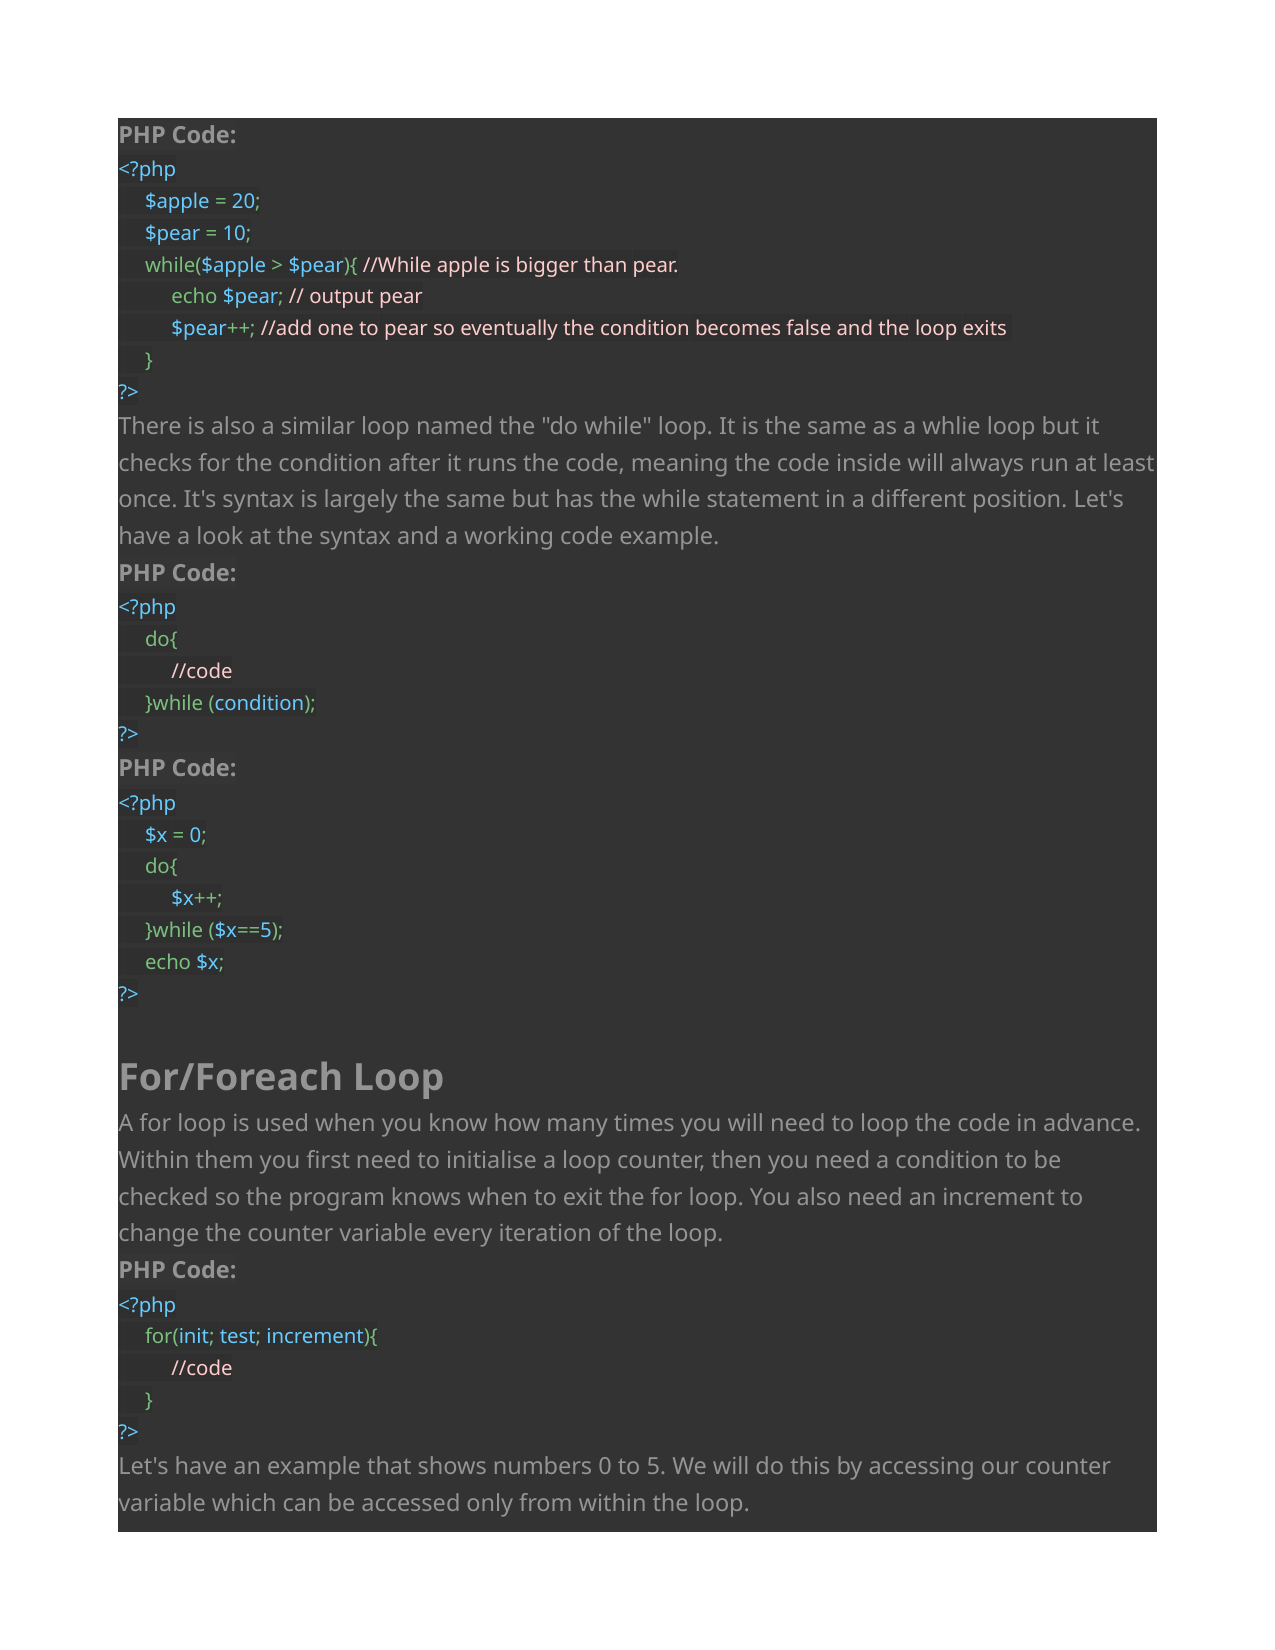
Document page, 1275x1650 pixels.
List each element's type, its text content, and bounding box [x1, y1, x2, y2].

text For/Foreach Loop A for loop is used when you know how many times you will need to loop the code in advance. Within them you first need to initialise a loop counter, then you need a condition to be checked so the program knows when to exit the for loop. You also need an increment to change the counter variable every iteration of the loop. [118, 1011, 1157, 1249]
text There is also a similar loop named the "do while" loop. It is the same as a whlie loop but it checks for the condition after it runs the code, meaning the code inside will always run at least once. It's syntax is largely the same but has the while statement in a different position. Let's have a look at the syntax and a working code example. [118, 409, 1157, 551]
text <?php $x = 0; do{ $x++; }while ($x==5); echo $x; ?> [118, 788, 1157, 1007]
text <?php $apple = 20; $pear = 10; while($apple > $pear){ //While apple is bigger than pear. echo $pear; // output pear $pear++; //add one to pear so eventually the condition becomes false and the loop exits } ?> [118, 155, 1157, 405]
text PHP Code: [118, 556, 1157, 588]
text Let's have an example that shows numbers 0 to 5. We will do this by accessing our counter variable which can be accessed only from within the loop. [118, 1449, 1157, 1518]
text PHP Code: [118, 1253, 1157, 1285]
text <?php do{ //code }while (condition); ?> [118, 593, 1157, 748]
text PHP Code: [118, 752, 1157, 784]
text PHP Code: [118, 118, 1157, 150]
text <?php for(init; test; increment){ //code } ?> [118, 1290, 1157, 1445]
